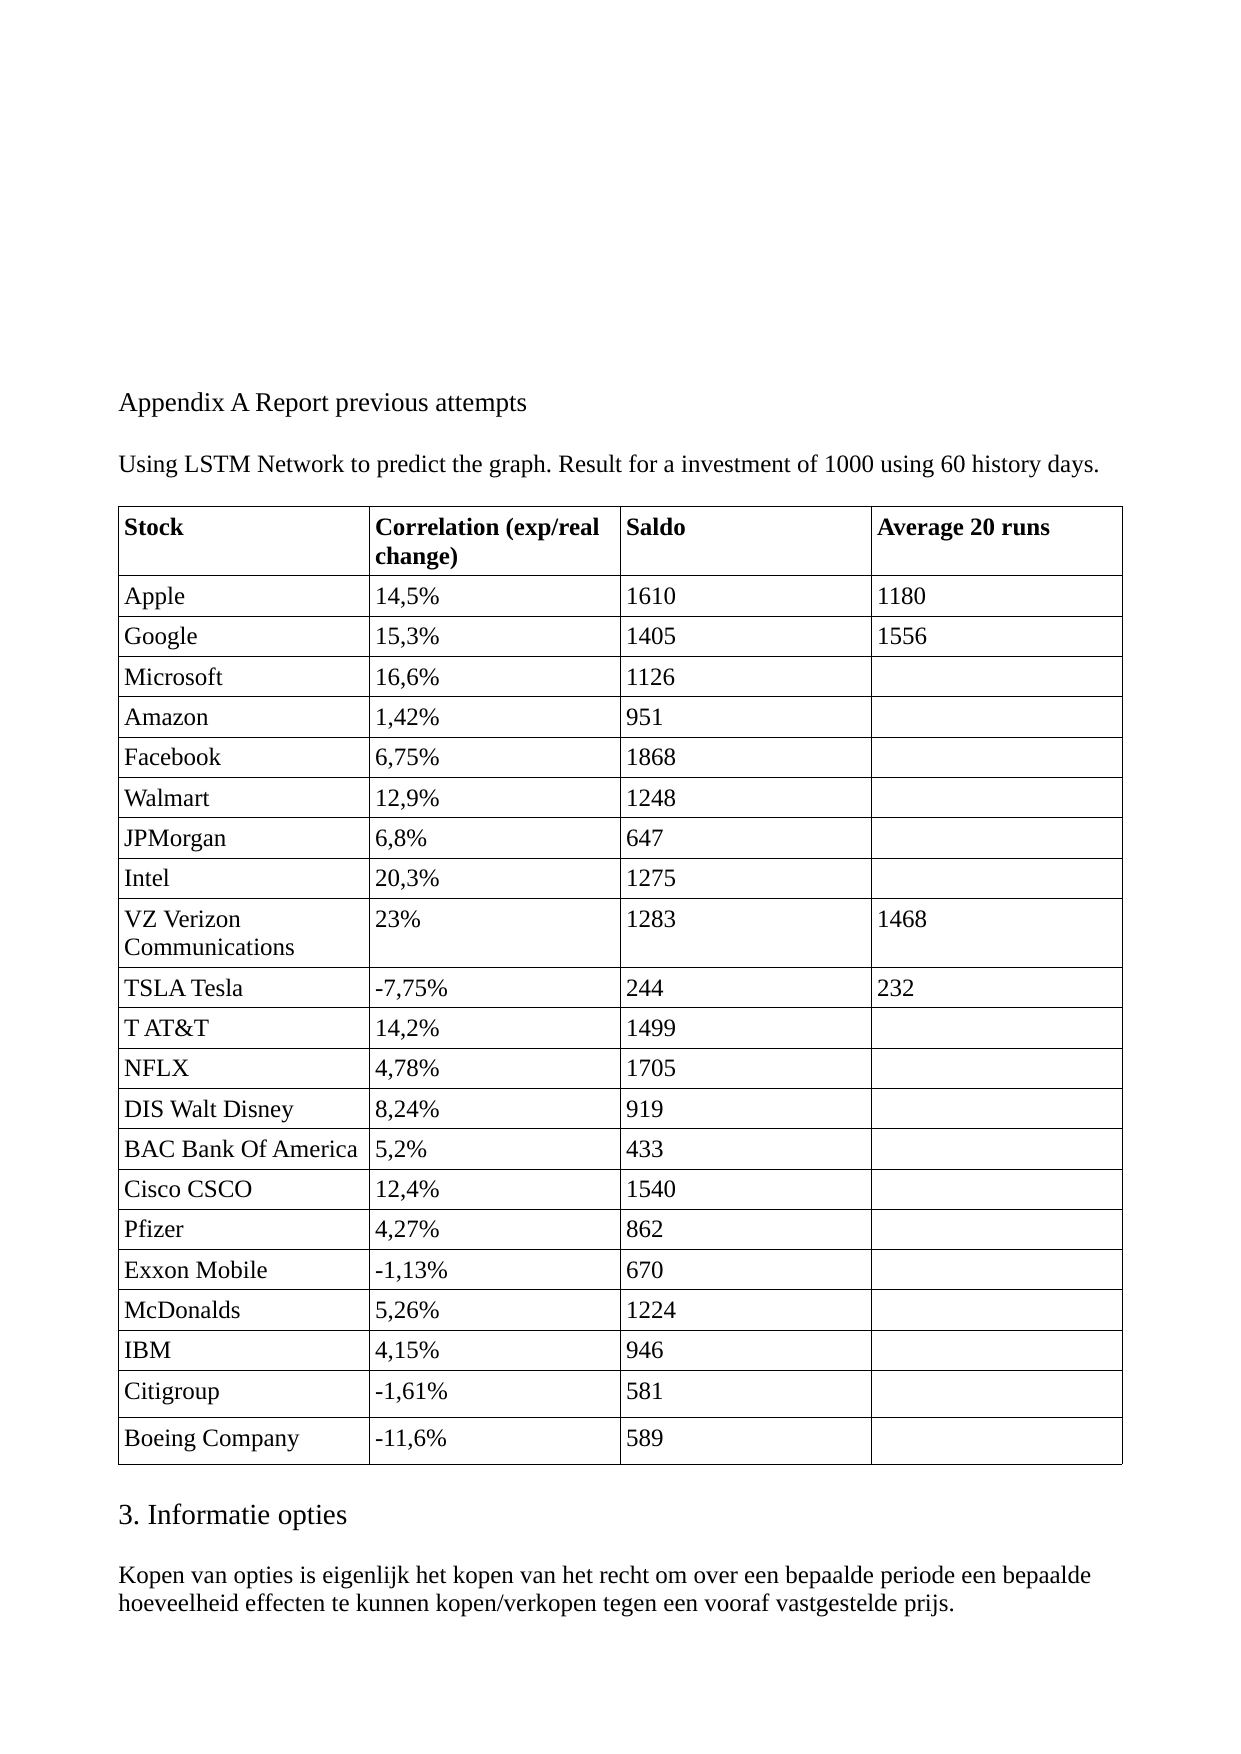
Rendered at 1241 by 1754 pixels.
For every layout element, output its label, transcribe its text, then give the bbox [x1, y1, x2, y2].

table_cell 1283 [621, 899, 871, 967]
table_cell [872, 1250, 1122, 1289]
table_cell [872, 1210, 1122, 1249]
table_cell 23% [370, 899, 620, 967]
table_cell [872, 1089, 1122, 1128]
table_cell Microsoft [119, 657, 369, 696]
table_cell 1126 [621, 657, 871, 696]
table_cell Google [119, 617, 369, 656]
table_cell 4,78% [370, 1049, 620, 1088]
table_cell 1705 [621, 1049, 871, 1088]
table_cell 1540 [621, 1170, 871, 1209]
table_cell NFLX [119, 1049, 369, 1088]
table_cell -7,75% [370, 968, 620, 1007]
table_cell 647 [621, 818, 871, 857]
table_cell -1,13% [370, 1250, 620, 1289]
table_cell Cisco CSCO [119, 1170, 369, 1209]
table_cell -11,6% [370, 1418, 620, 1464]
table_cell 4,27% [370, 1210, 620, 1249]
table_header Average 20 runs [872, 507, 1122, 575]
table_cell [872, 697, 1122, 737]
table_cell 15,3% [370, 617, 620, 656]
table_cell 14,2% [370, 1008, 620, 1047]
table_cell 16,6% [370, 657, 620, 696]
table_cell 589 [621, 1418, 871, 1464]
table_cell 20,3% [370, 859, 620, 898]
table_cell Citigroup [119, 1371, 369, 1417]
table_cell [872, 818, 1122, 857]
table_cell [872, 657, 1122, 696]
table_cell 946 [621, 1331, 871, 1370]
table_cell 5,26% [370, 1290, 620, 1330]
table_cell BAC Bank Of America [119, 1129, 369, 1168]
table_cell IBM [119, 1331, 369, 1370]
table_cell 1180 [872, 576, 1122, 616]
table_cell McDonalds [119, 1290, 369, 1330]
table_cell TSLA Tesla [119, 968, 369, 1007]
table_cell [872, 1129, 1122, 1168]
table_cell Facebook [119, 738, 369, 777]
table_cell 6,8% [370, 818, 620, 857]
table_cell [872, 1331, 1122, 1370]
table_cell [872, 859, 1122, 898]
text Using LSTM Network to predict the graph. Result for a investment of 1000 using 60 history days. [118, 449, 1122, 477]
table_cell 1224 [621, 1290, 871, 1330]
table_cell Boeing Company [119, 1418, 369, 1464]
text Appendix A Report previous attempts [118, 386, 1122, 418]
table_cell Amazon [119, 697, 369, 737]
table_cell [872, 1290, 1122, 1330]
table_cell 581 [621, 1371, 871, 1417]
table_cell 232 [872, 968, 1122, 1007]
table_cell 244 [621, 968, 871, 1007]
table_cell 12,4% [370, 1170, 620, 1209]
table_cell 12,9% [370, 778, 620, 817]
table_cell T AT&T [119, 1008, 369, 1047]
table_cell 1248 [621, 778, 871, 817]
table_cell 1610 [621, 576, 871, 616]
table_cell JPMorgan [119, 818, 369, 857]
text 3. Informatie opties [118, 1497, 1122, 1531]
table_cell 8,24% [370, 1089, 620, 1128]
table_cell 1556 [872, 617, 1122, 656]
table_cell Exxon Mobile [119, 1250, 369, 1289]
table_header Correlation (exp/real change) [370, 507, 620, 575]
table_cell 6,75% [370, 738, 620, 777]
table_cell 1868 [621, 738, 871, 777]
table_cell -1,61% [370, 1371, 620, 1417]
table_cell 1499 [621, 1008, 871, 1047]
table_cell DIS Walt Disney [119, 1089, 369, 1128]
table_cell 919 [621, 1089, 871, 1128]
table_cell [872, 738, 1122, 777]
table_cell 1275 [621, 859, 871, 898]
table_cell 1,42% [370, 697, 620, 737]
table_cell [872, 778, 1122, 817]
text Kopen van opties is eigenlijk het kopen van het recht om over een bepaalde periode een bepaalde hoeveelheid effecten te kunnen kopen/verkopen tegen een vooraf vastgestelde prijs. [118, 1560, 1122, 1617]
table_cell [872, 1371, 1122, 1417]
table_cell 862 [621, 1210, 871, 1249]
table_cell [872, 1049, 1122, 1088]
table_cell 5,2% [370, 1129, 620, 1168]
table_cell [872, 1418, 1122, 1464]
table_header Stock [119, 507, 369, 575]
table_cell VZ Verizon Communications [119, 899, 369, 967]
table_cell 14,5% [370, 576, 620, 616]
table_cell 670 [621, 1250, 871, 1289]
table_cell Walmart [119, 778, 369, 817]
table_cell Apple [119, 576, 369, 616]
table_cell 951 [621, 697, 871, 737]
table_cell [872, 1008, 1122, 1047]
table_cell [872, 1170, 1122, 1209]
table_cell 4,15% [370, 1331, 620, 1370]
table_cell Pfizer [119, 1210, 369, 1249]
table_cell 433 [621, 1129, 871, 1168]
table_header Saldo [621, 507, 871, 575]
table_cell 1405 [621, 617, 871, 656]
table_cell 1468 [872, 899, 1122, 967]
table_cell Intel [119, 859, 369, 898]
